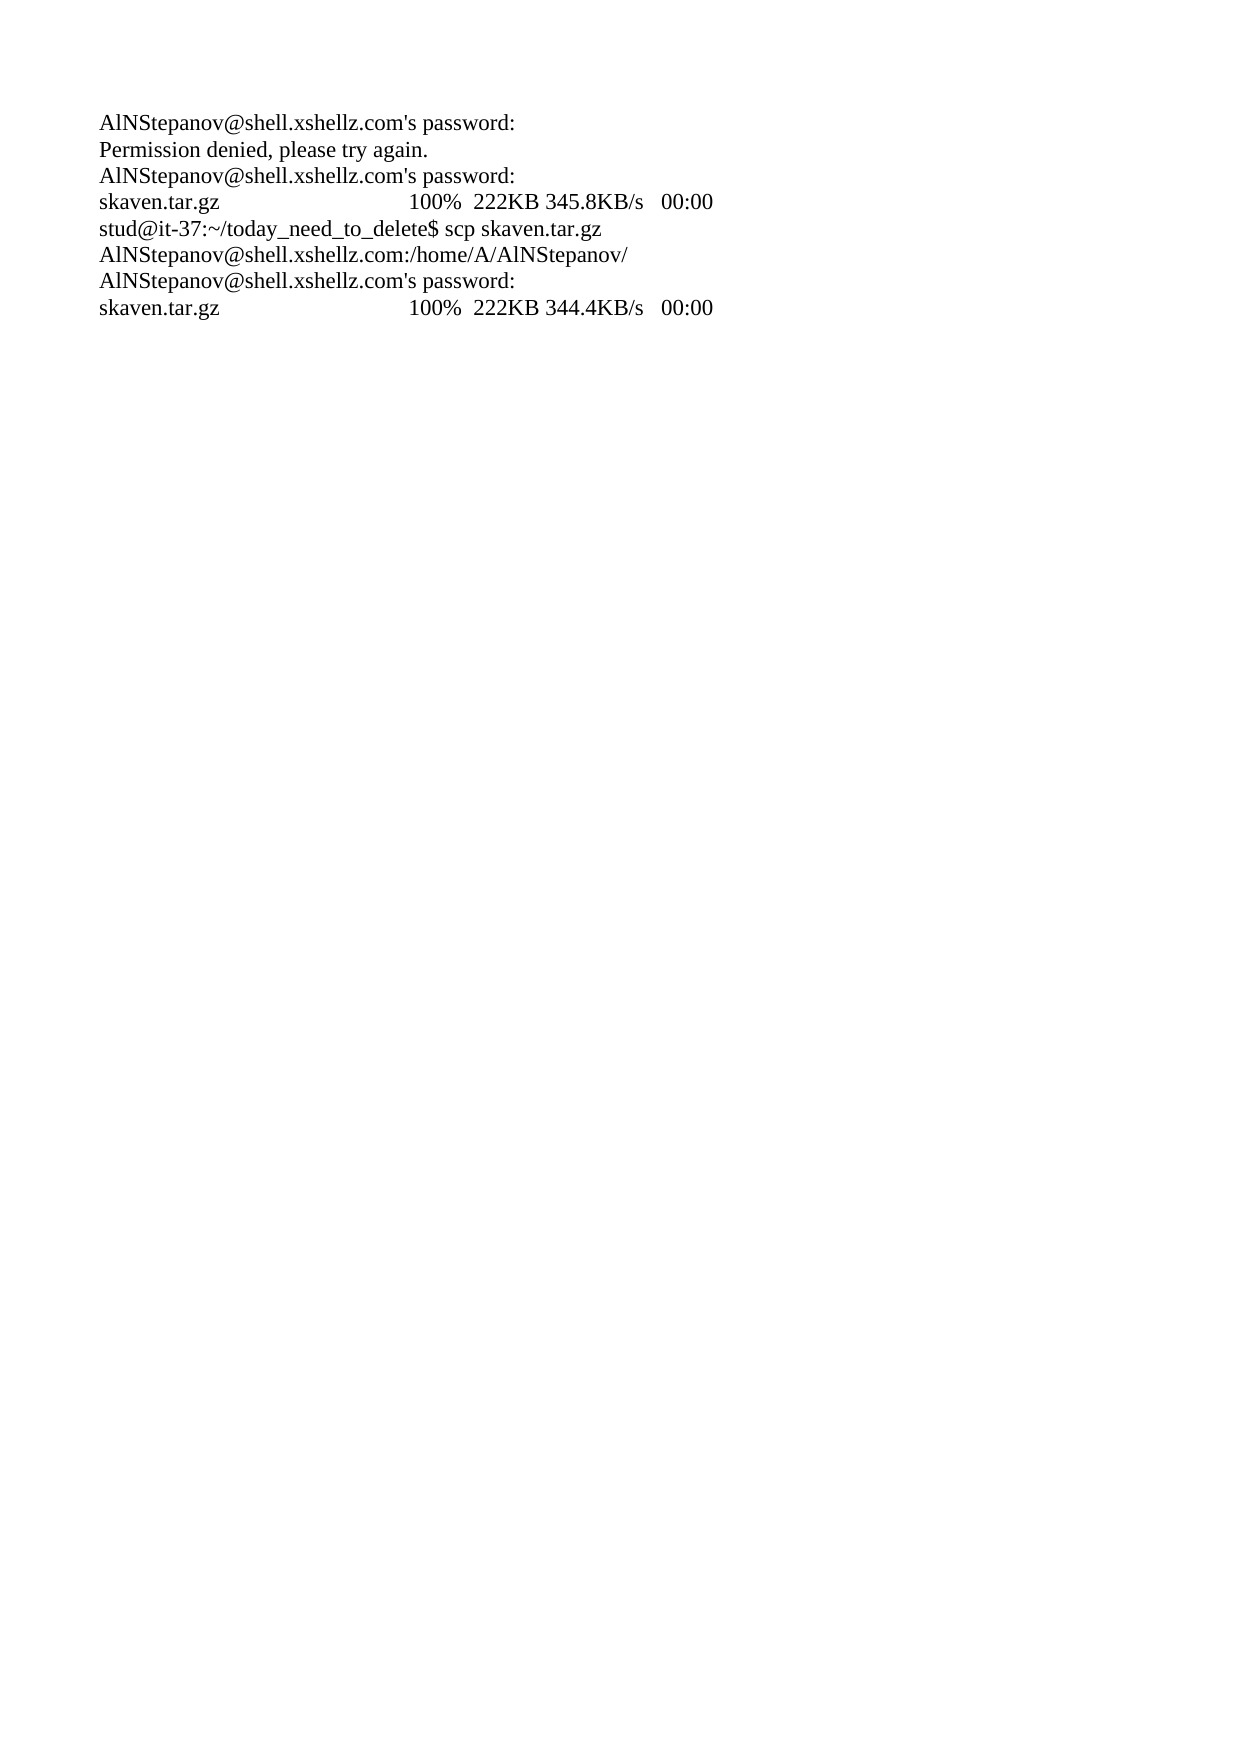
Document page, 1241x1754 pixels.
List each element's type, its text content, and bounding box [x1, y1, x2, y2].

text AlNStepanov@shell.xshellz.com's password: [99, 109, 1127, 136]
text AlNStepanov@shell.xshellz.com's password: [99, 267, 1127, 294]
text skaven.tar.gz 100% 222KB 344.4KB/s 00:00 [99, 294, 1127, 320]
text AlNStepanov@shell.xshellz.com's password: [99, 162, 1127, 188]
text stud@it-37:~/today_need_to_delete$ scp skaven.tar.gz AlNStepanov@shell.xshellz.com:/home/A/AlNStepanov/ [99, 215, 1127, 267]
text Permission denied, please try again. [99, 136, 1127, 162]
text skaven.tar.gz 100% 222KB 345.8KB/s 00:00 [99, 188, 1127, 215]
